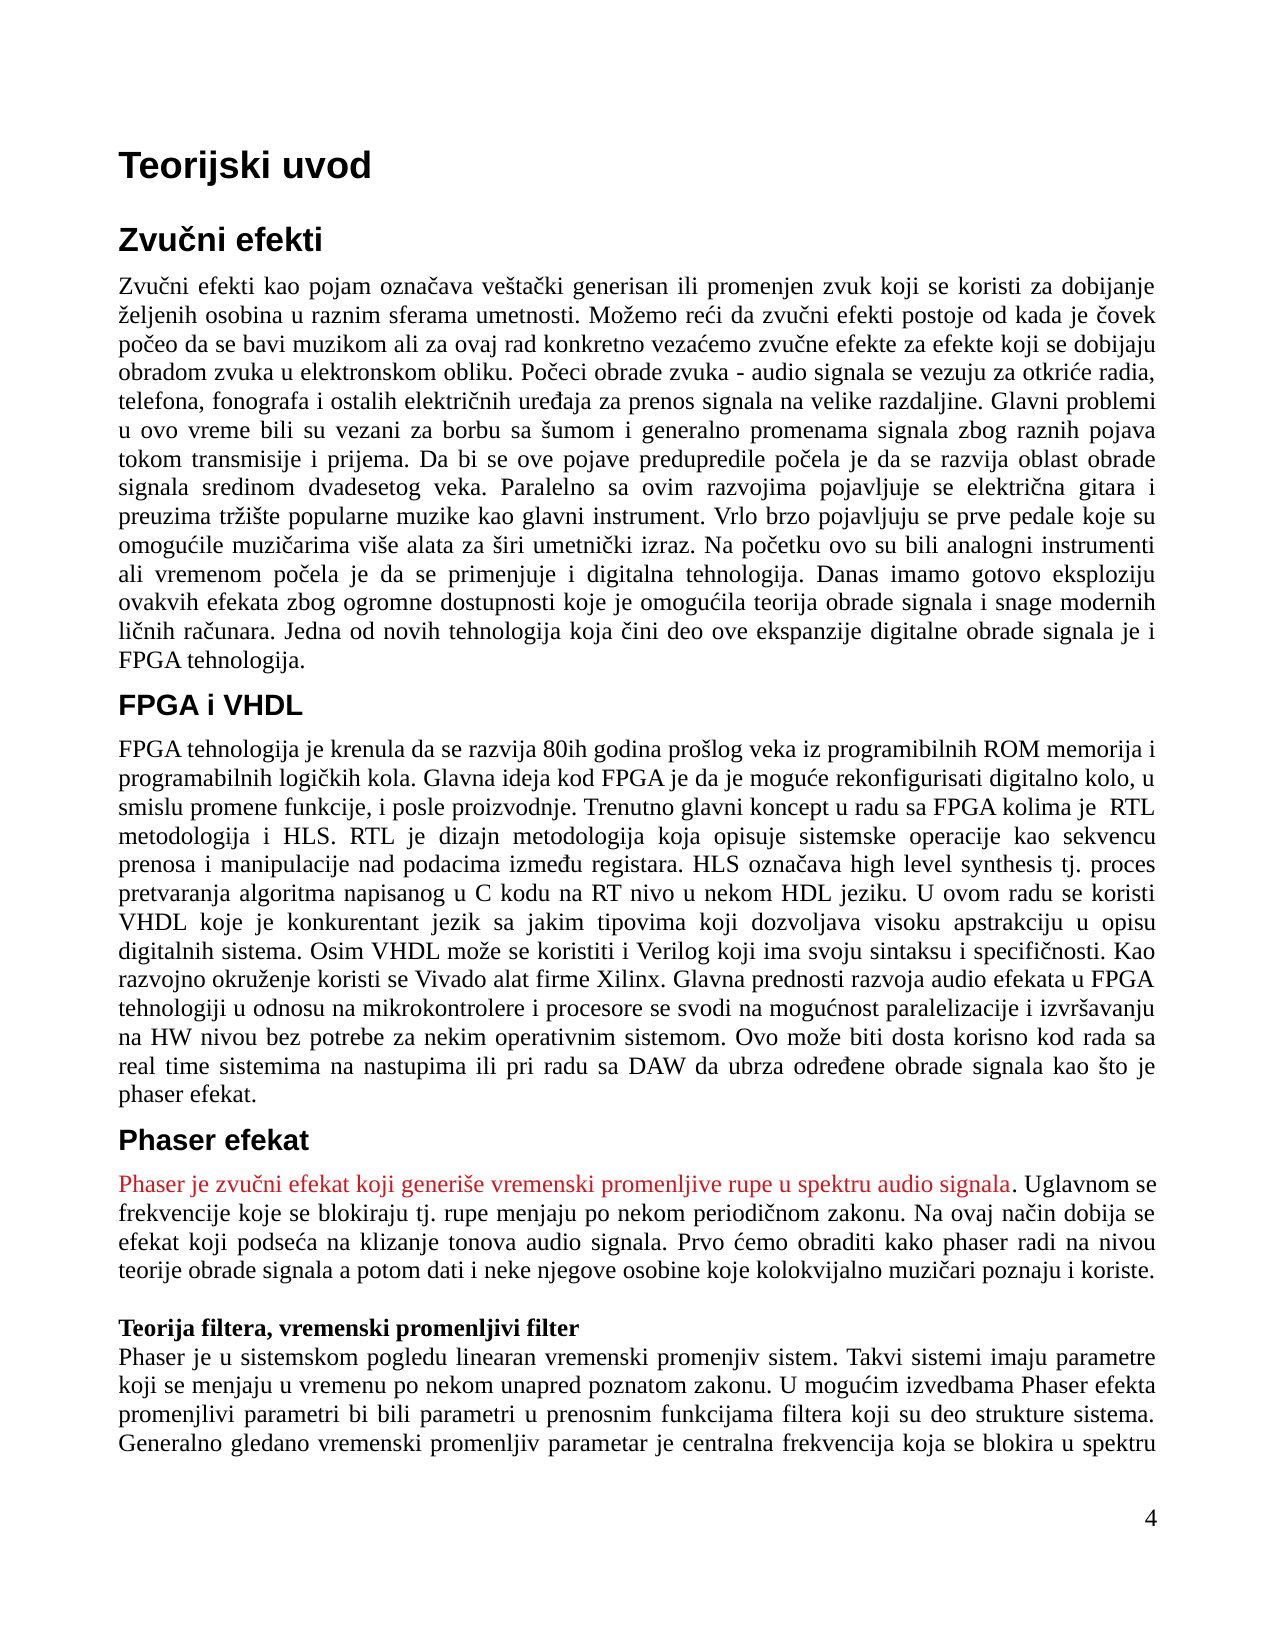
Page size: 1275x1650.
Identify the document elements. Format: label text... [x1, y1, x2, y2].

text Phaser je u sistemskom pogledu linearan vremenski promenjiv sistem. Takvi sistemi imaju parametre koji se menjaju u vremenu po nekom unapred poznatom zakonu. U mogućim izvedbama Phaser efekta promenjlivi parametri bi bili parametri u prenosnim funkcijama filtera koji su deo strukture sistema. Generalno gledano vremenski promenljiv parametar je centralna frekvencija koja se blokira u spektru [118, 1342, 1157, 1457]
subtitle Phaser efekat [118, 1123, 1157, 1157]
subtitle FPGA i VHDL [118, 688, 1157, 722]
text FPGA tehnologija je krenula da se razvija 80ih godina prošlog veka iz programibilnih ROM memorija i programabilnih logičkih kola. Glavna ideja kod FPGA je da je moguće rekonfigurisati digitalno kolo, u smislu promene funkcije, i posle proizvodnje. Trenutno glavni koncept u radu sa FPGA kolima je RTL metodologija i HLS. RTL je dizajn metodologija koja opisuje sistemske operacije kao sekvencu prenosa i manipulacije nad podacima između registara. HLS označava high level synthesis tj. proces pretvaranja algoritma napisanog u C kodu na RT nivo u nekom HDL jeziku. U ovom radu se koristi VHDL koje je konkurentant jezik sa jakim tipovima koji dozvoljava visoku apstrakciju u opisu digitalnih sistema. Osim VHDL može se koristiti i Verilog koji ima svoju sintaksu i specifičnosti. Kao razvojno okruženje koristi se Vivado alat firme Xilinx. Glavna prednosti razvoja audio efekata u FPGA tehnologiji u odnosu na mikrokontrolere i procesore se svodi na mogućnost paralelizacije i izvršavanju na HW nivou bez potrebe za nekim operativnim sistemom. Ovo može biti dosta korisno kod rada sa real time sistemima na nastupima ili pri radu sa DAW da ubrza određene obrade signala kao što je phaser efekat. [118, 734, 1157, 1108]
subtitle Teorijski uvod [118, 143, 1157, 187]
text Zvučni efekti kao pojam označava veštački generisan ili promenjen zvuk koji se koristi za dobijanje željenih osobina u raznim sferama umetnosti. Možemo reći da zvučni efekti postoje od kada je čovek počeo da se bavi muzikom ali za ovaj rad konkretno vezaćemo zvučne efekte za efekte koji se dobijaju obradom zvuka u elektronskom obliku. Počeci obrade zvuka - audio signala se vezuju za otkriće radia, telefona, fonografa i ostalih električnih uređaja za prenos signala na velike razdaljine. Glavni problemi u ovo vreme bili su vezani za borbu sa šumom i generalno promenama signala zbog raznih pojava tokom transmisije i prijema. Da bi se ove pojave predupredile počela je da se razvija oblast obrade signala sredinom dvadesetog veka. Paralelno sa ovim razvojima pojavljuje se električna gitara i preuzima tržište popularne muzike kao glavni instrument. Vrlo brzo pojavljuju se prve pedale koje su omogućile muzičarima više alata za širi umetnički izraz. Na početku ovo su bili analogni instrumenti ali vremenom počela je da se primenjuje i digitalna tehnologija. Danas imamo gotovo eksploziju ovakvih efekata zbog ogromne dostupnosti koje je omogućila teorija obrade signala i snage modernih ličnih računara. Jedna od novih tehnologija koja čini deo ove ekspanzije digitalne obrade signala je i FPGA tehnologija. [118, 271, 1157, 674]
text Phaser je zvučni efekat koji generiše vremenski promenljive rupe u spektru audio signala. Uglavnom se frekvencije koje se blokiraju tj. rupe menjaju po nekom periodičnom zakonu. Na ovaj način dobija se efekat koji podseća na klizanje tonova audio signala. Prvo ćemo obraditi kako phaser radi na nivou teorije obrade signala a potom dati i neke njegove osobine koje kolokvijalno muzičari poznaju i koriste. [118, 1169, 1157, 1284]
text Teorija filtera, vremenski promenljivi filter [118, 1313, 1157, 1342]
subtitle Zvučni efekti [118, 220, 1157, 259]
